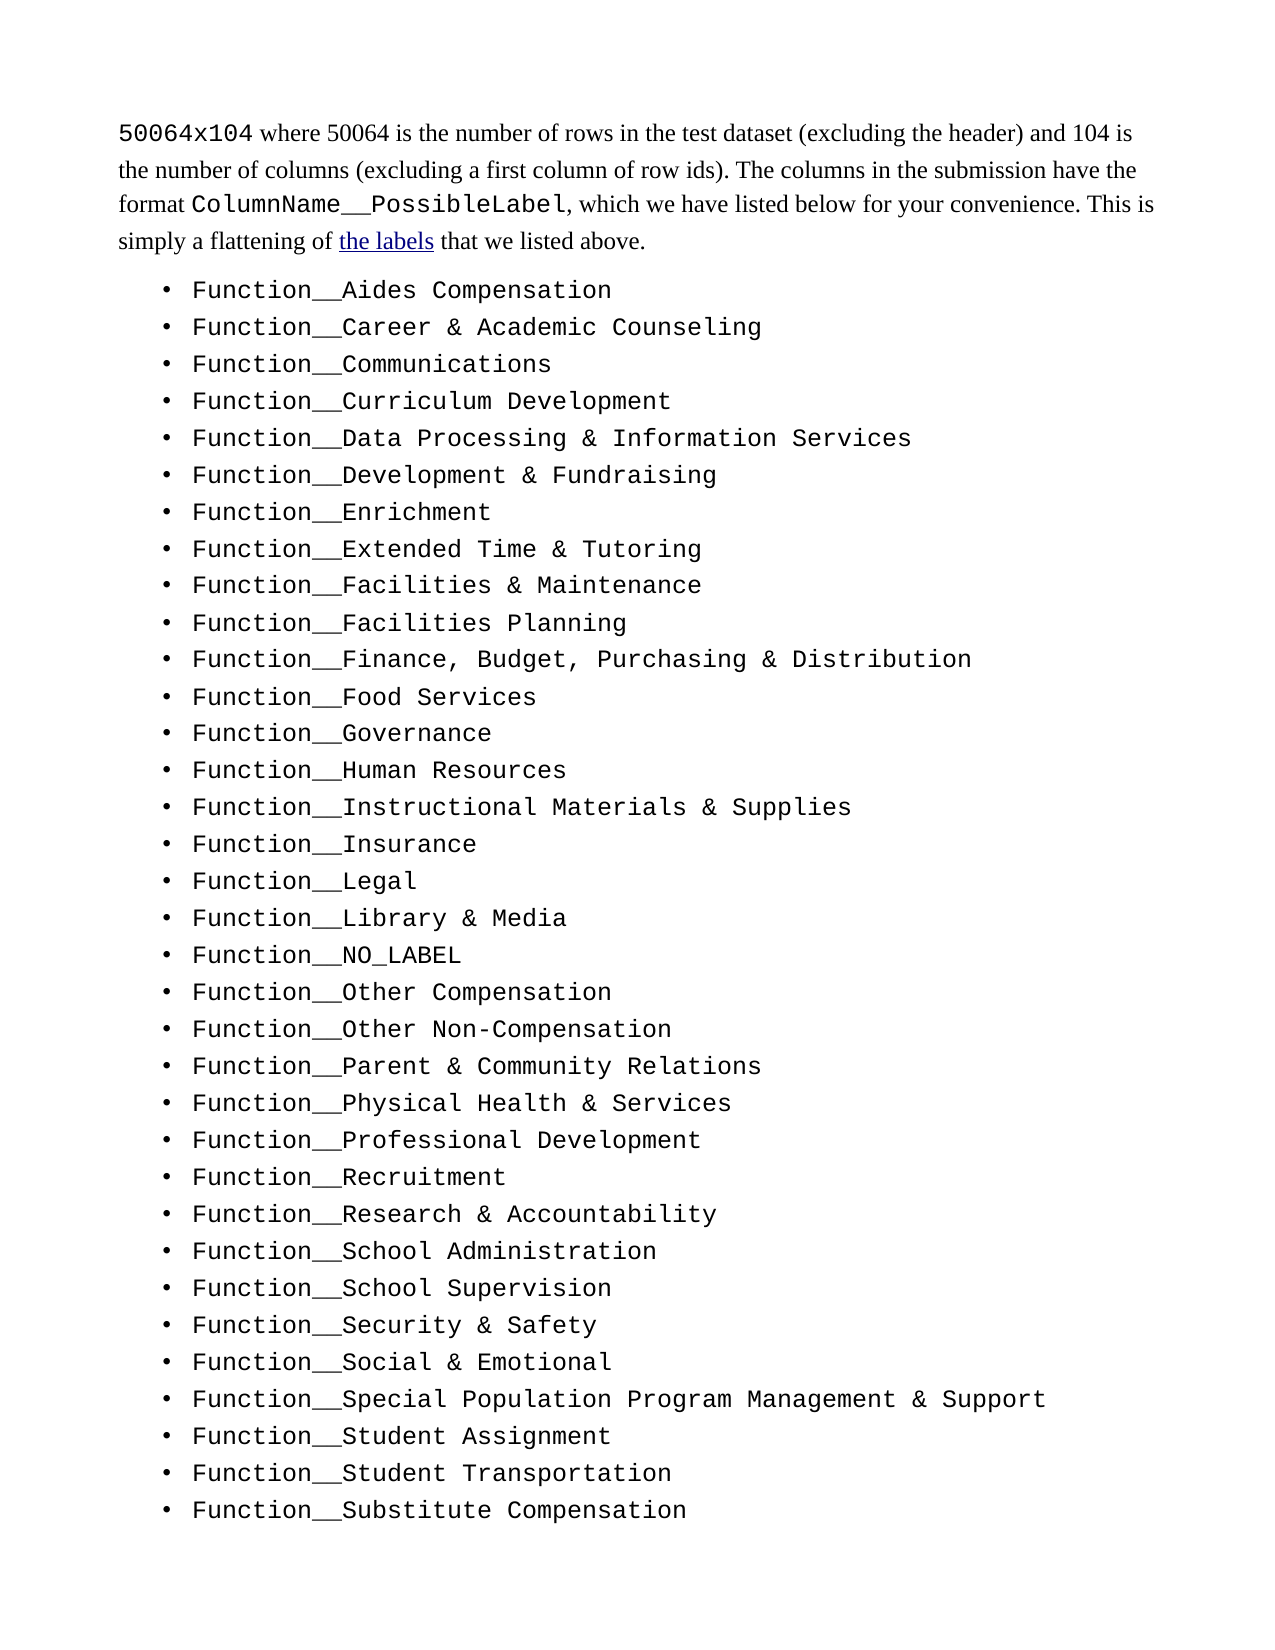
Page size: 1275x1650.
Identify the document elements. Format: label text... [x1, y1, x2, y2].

list Function__Career & Academic Counseling [162, 312, 1157, 343]
list Function__Security & Safety [162, 1310, 1157, 1341]
list Function__Data Processing & Information Services [162, 423, 1157, 453]
list Function__Professional Development [162, 1125, 1157, 1156]
list Function__Social & Emotional [162, 1347, 1157, 1378]
list Function__Instructional Materials & Supplies [162, 792, 1157, 823]
list Function__Other Compensation [162, 977, 1157, 1008]
list Function__Student Assignment [162, 1421, 1157, 1452]
list Function__Enrichment [162, 497, 1157, 527]
list Function__Facilities Planning [162, 608, 1157, 638]
list Function__Governance [162, 718, 1157, 749]
list Function__School Supervision [162, 1273, 1157, 1304]
list Function__Curriculum Development [162, 386, 1157, 417]
text 50064x104 where 50064 is the number of rows in the test dataset (excluding the header) and 104 is the number of columns (excluding a first column of row ids). The columns in the submission have the format ColumnName__PossibleLabel, which we have listed below for your convenience. This is simply a flattening of the labels that we listed above. [118, 118, 1157, 254]
list Function__School Administration [162, 1236, 1157, 1267]
list Function__Development & Fundraising [162, 460, 1157, 491]
list Function__Legal [162, 866, 1157, 897]
list Function__Other Non-Compensation [162, 1014, 1157, 1045]
list Function__Food Services [162, 682, 1157, 712]
list Function__Parent & Community Relations [162, 1051, 1157, 1082]
list Function__Substitute Compensation [162, 1495, 1157, 1526]
list Function__Insurance [162, 829, 1157, 860]
list Function__Physical Health & Services [162, 1088, 1157, 1119]
list Function__Facilities & Maintenance [162, 571, 1157, 601]
list Function__Finance, Budget, Purchasing & Distribution [162, 644, 1157, 675]
list Function__Recruitment [162, 1162, 1157, 1193]
list Function__NO_LABEL [162, 940, 1157, 971]
list Function__Aides Compensation [162, 275, 1157, 306]
list Function__Special Population Program Management & Support [162, 1384, 1157, 1415]
list Function__Human Resources [162, 756, 1157, 786]
list Function__Extended Time & Tutoring [162, 534, 1157, 564]
list Function__Communications [162, 349, 1157, 379]
list Function__Student Transportation [162, 1458, 1157, 1489]
list Function__Library & Media [162, 903, 1157, 934]
list Function__Research & Accountability [162, 1199, 1157, 1230]
